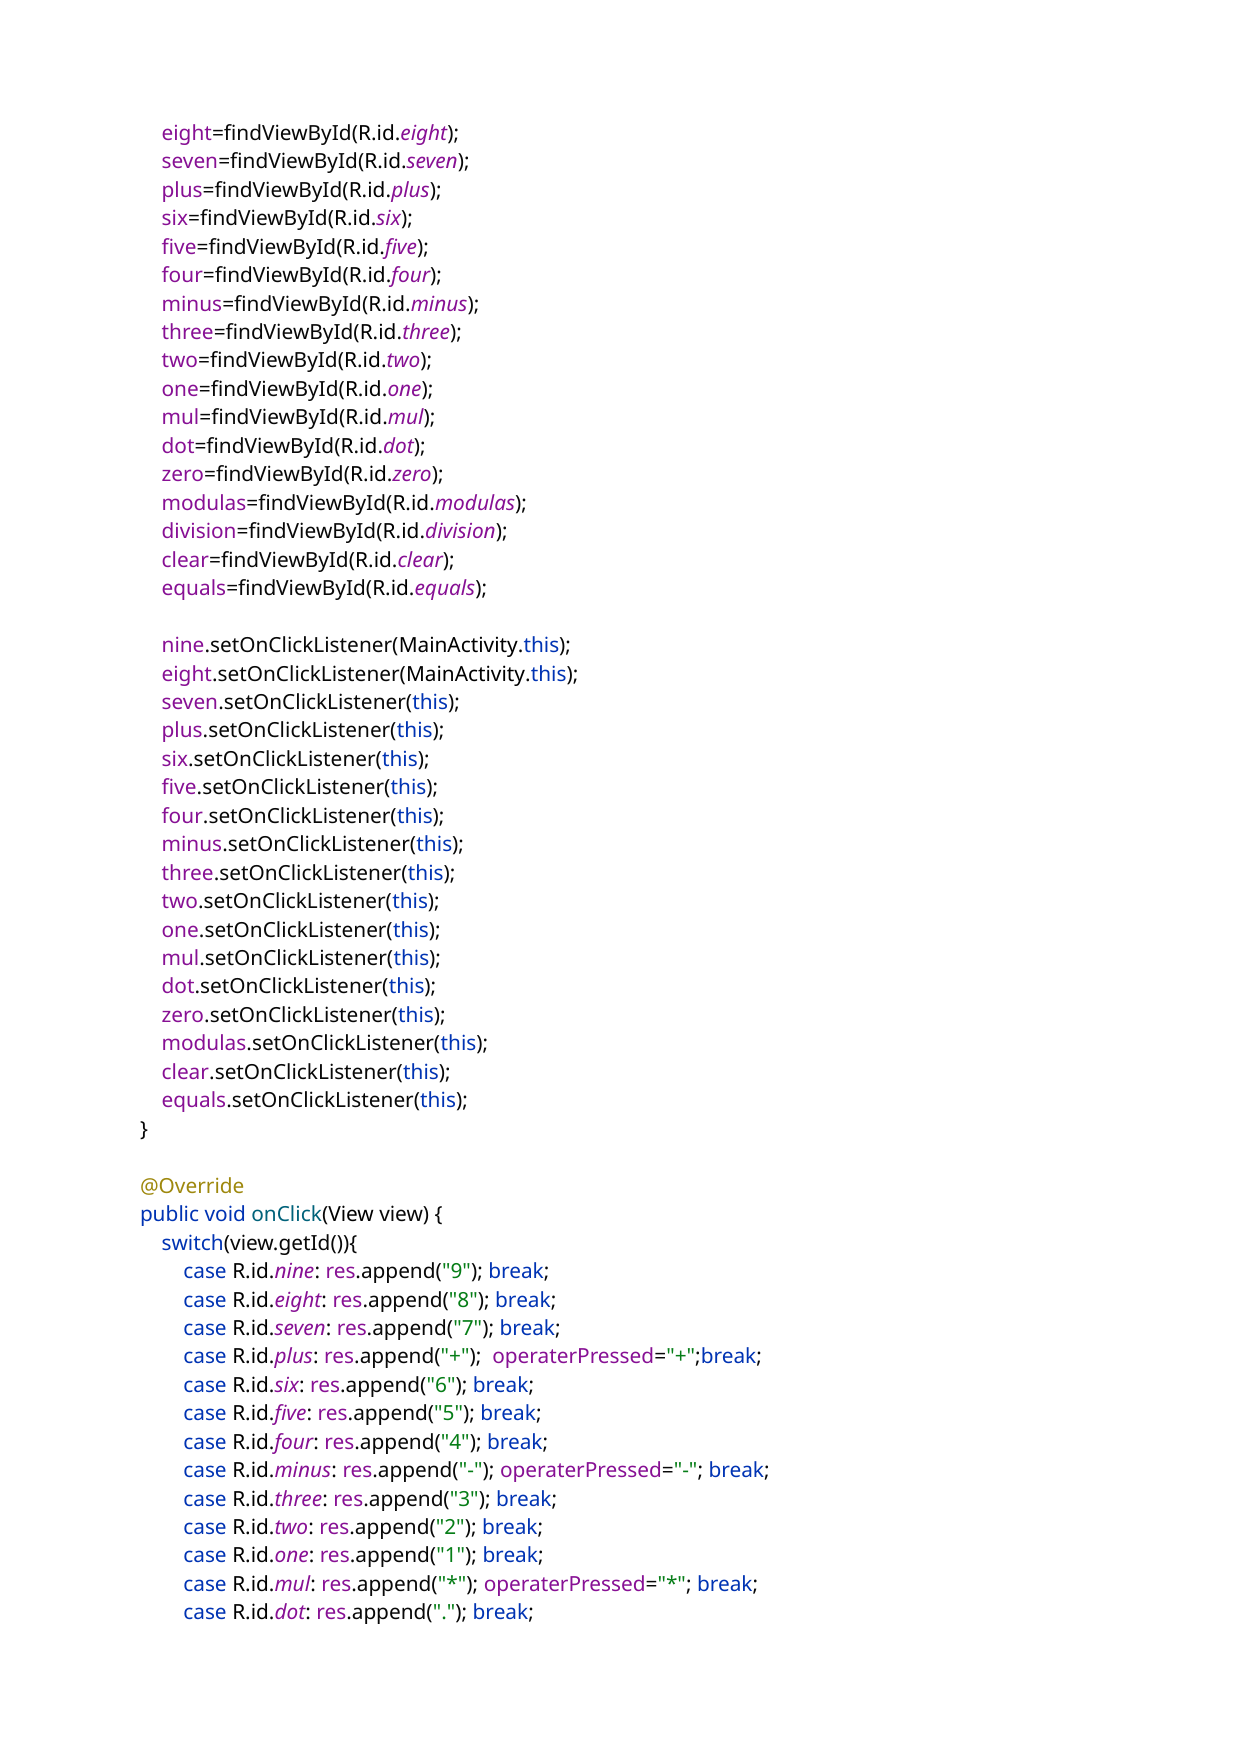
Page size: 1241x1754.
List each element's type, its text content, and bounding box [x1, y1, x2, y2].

text eight=findViewById(R.id.eight); seven=findViewById(R.id.seven); plus=findViewById(R.id.plus); six=findViewById(R.id.six); five=findViewById(R.id.five); four=findViewById(R.id.four); minus=findViewById(R.id.minus); three=findViewById(R.id.three); two=findViewById(R.id.two); one=findViewById(R.id.one); mul=findViewById(R.id.mul); dot=findViewById(R.id.dot); zero=findViewById(R.id.zero); modulas=findViewById(R.id.modulas); division=findViewById(R.id.division); clear=findViewById(R.id.clear); equals=findViewById(R.id.equals); nine.setOnClickListener(MainActivity.this); eight.setOnClickListener(MainActivity.this); seven.setOnClickListener(this); plus.setOnClickListener(this); six.setOnClickListener(this); five.setOnClickListener(this); four.setOnClickListener(this); minus.setOnClickListener(this); three.setOnClickListener(this); two.setOnClickListener(this); one.setOnClickListener(this); mul.setOnClickListener(this); dot.setOnClickListener(this); zero.setOnClickListener(this); modulas.setOnClickListener(this); clear.setOnClickListener(this); equals.setOnClickListener(this); } @Override public void onClick(View view) { switch(view.getId()){ case R.id.nine: res.append("9"); break; case R.id.eight: res.append("8"); break; case R.id.seven: res.append("7"); break; case R.id.plus: res.append("+"); operaterPressed="+";break; case R.id.six: res.append("6"); break; case R.id.five: res.append("5"); break; case R.id.four: res.append("4"); break; case R.id.minus: res.append("-"); operaterPressed="-"; break; case R.id.three: res.append("3"); break; case R.id.two: res.append("2"); break; case R.id.one: res.append("1"); break; case R.id.mul: res.append("*"); operaterPressed="*"; break; case R.id.dot: res.append("."); break; [118, 118, 1122, 1626]
